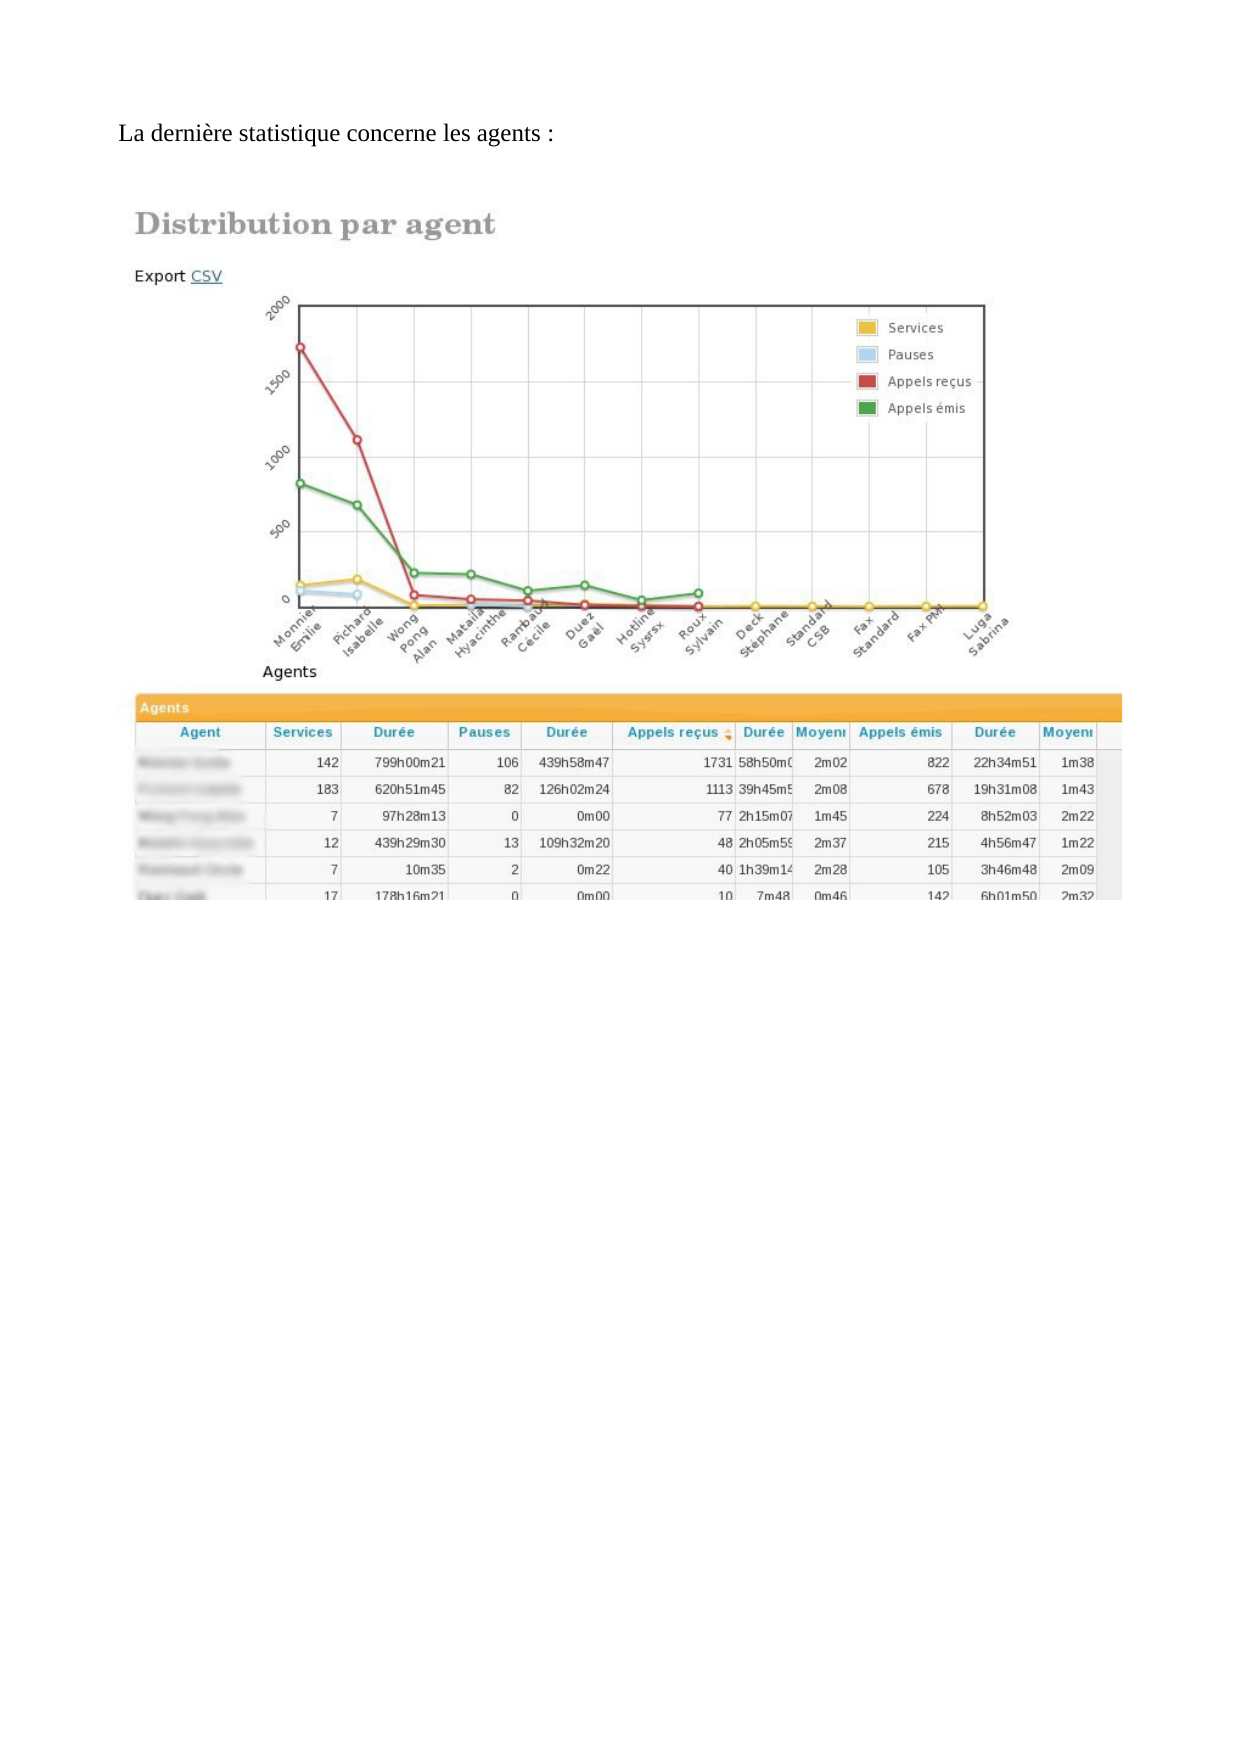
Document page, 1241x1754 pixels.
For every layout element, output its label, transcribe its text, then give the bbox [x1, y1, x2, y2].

text La dernière statistique concerne les agents : [118, 118, 1122, 147]
picture [118, 200, 1123, 900]
